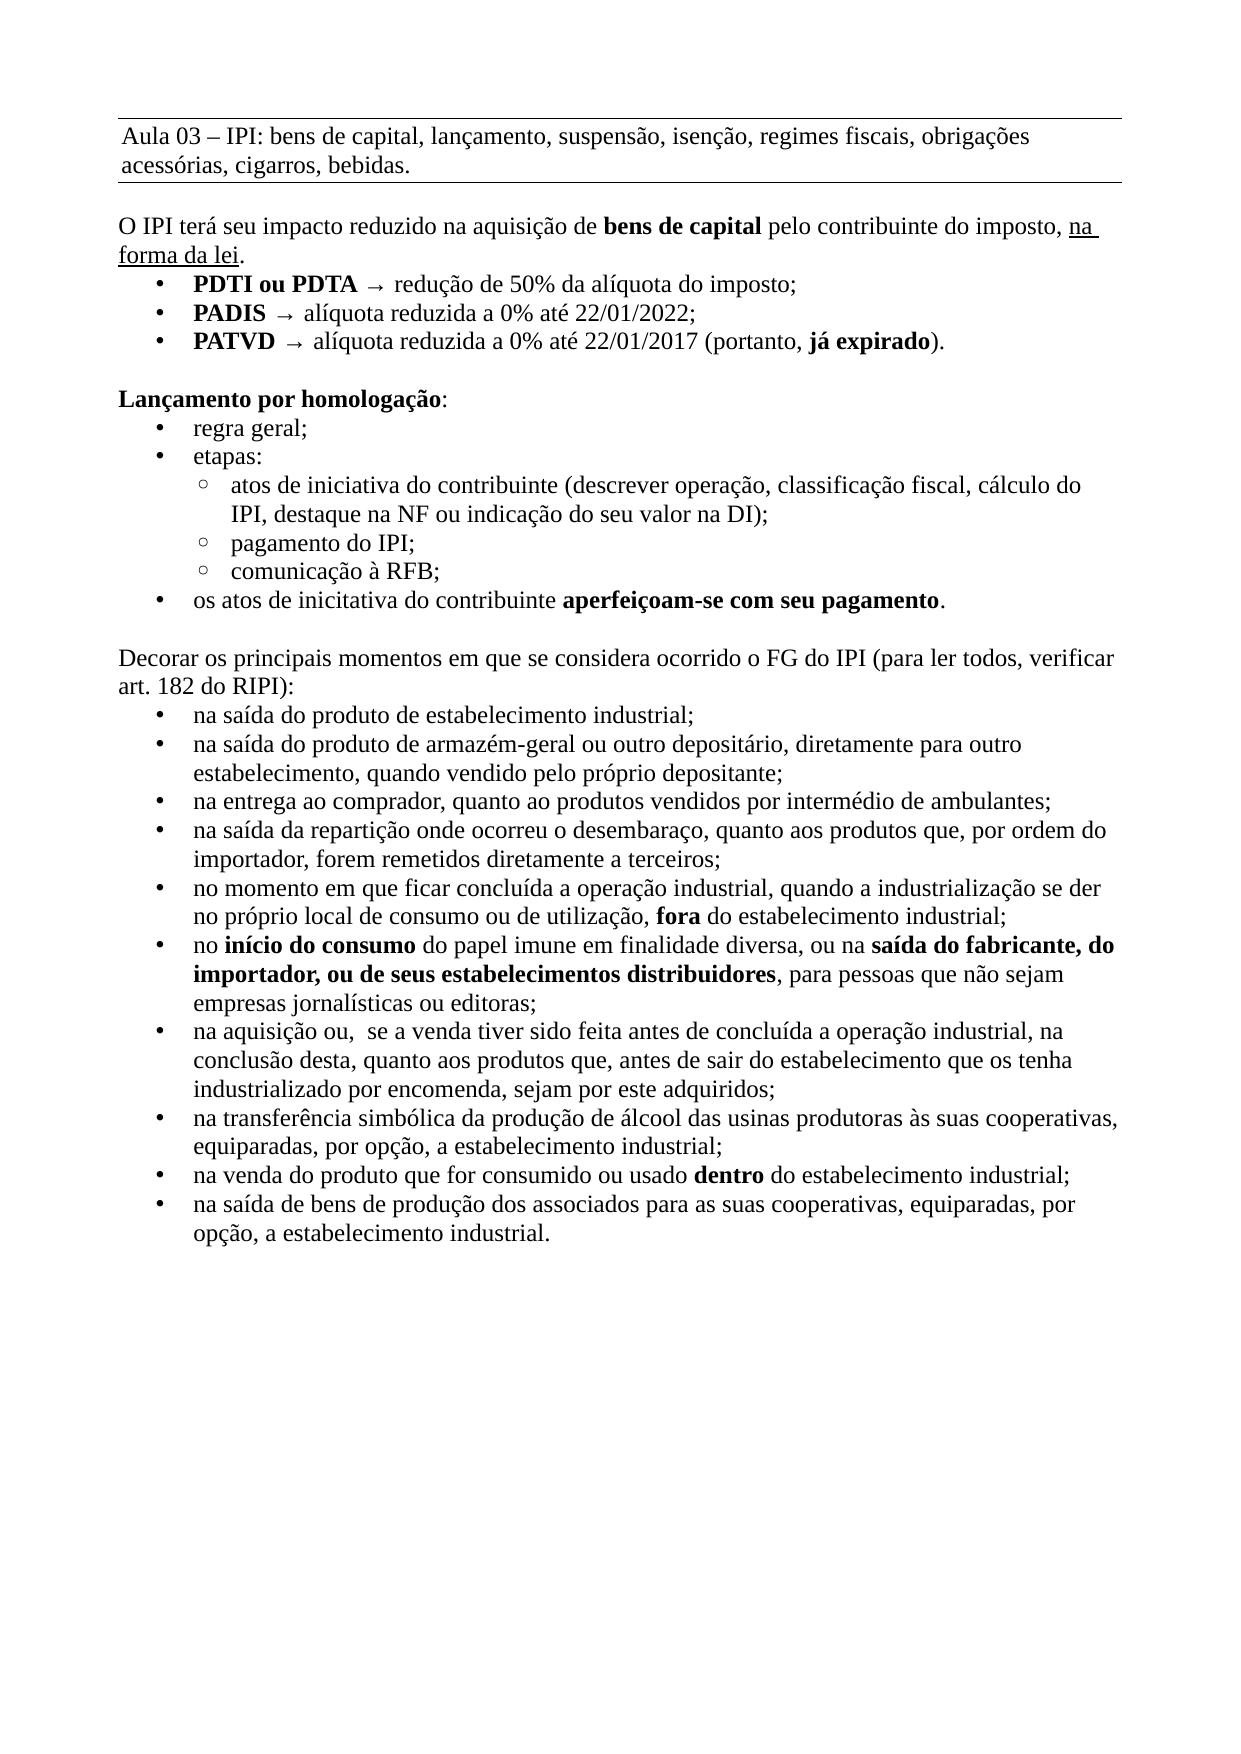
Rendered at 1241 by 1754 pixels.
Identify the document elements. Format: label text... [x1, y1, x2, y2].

text Decorar os principais momentos em que se considera ocorrido o FG do IPI (para ler todos, verificar art. 182 do RIPI): [118, 643, 1122, 700]
list na saída do produto de estabelecimento industrial; [156, 700, 1122, 729]
list no momento em que ficar concluída a operação industrial, quando a industrialização se der no próprio local de consumo ou de utilização, fora do estabelecimento industrial; [156, 873, 1122, 930]
text O IPI terá seu impacto reduzido na aquisição de bens de capital pelo contribuinte do imposto, na forma da lei. [118, 211, 1122, 269]
list PDTI ou PDTA → redução de 50% da alíquota do imposto; [156, 269, 1122, 298]
list na saída do produto de armazém-geral ou outro depositário, diretamente para outro estabelecimento, quando vendido pelo próprio depositante; [156, 729, 1122, 786]
text Lançamento por homologação: [118, 384, 1122, 413]
list na saída de bens de produção dos associados para as suas cooperativas, equiparadas, por opção, a estabelecimento industrial. [156, 1189, 1122, 1246]
list regra geral; [156, 413, 1122, 441]
list na aquisição ou, se a venda tiver sido feita antes de concluída a operação industrial, na conclusão desta, quanto aos produtos que, antes de sair do estabelecimento que os tenha industrializado por encomenda, sejam por este adquiridos; [156, 1016, 1122, 1103]
list os atos de inicitativa do contribuinte aperfeiçoam-se com seu pagamento. [156, 585, 1122, 614]
list na saída da repartição onde ocorreu o desembaraço, quanto aos produtos que, por ordem do importador, forem remetidos diretamente a terceiros; [156, 815, 1122, 873]
list na entrega ao comprador, quanto ao produtos vendidos por intermédio de ambulantes; [156, 786, 1122, 815]
list no início do consumo do papel imune em finalidade diversa, ou na saída do fabricante, do importador, ou de seus estabelecimentos distribuidores, para pessoas que não sejam empresas jornalísticas ou editoras; [156, 930, 1122, 1016]
list PADIS → alíquota reduzida a 0% até 22/01/2022; [156, 298, 1122, 326]
list na transferência simbólica da produção de álcool das usinas produtoras às suas cooperativas, equiparadas, por opção, a estabelecimento industrial; [156, 1103, 1122, 1160]
list pagamento do IPI; [193, 528, 1122, 556]
list na venda do produto que for consumido ou usado dentro do estabelecimento industrial; [156, 1160, 1122, 1189]
list etapas: [156, 441, 1122, 470]
list PATVD → alíquota reduzida a 0% até 22/01/2017 (portanto, já expirado). [156, 326, 1122, 355]
list comunicação à RFB; [193, 556, 1122, 585]
list atos de iniciativa do contribuinte (descrever operação, classificação fiscal, cálculo do IPI, destaque na NF ou indicação do seu valor na DI); [193, 470, 1122, 528]
